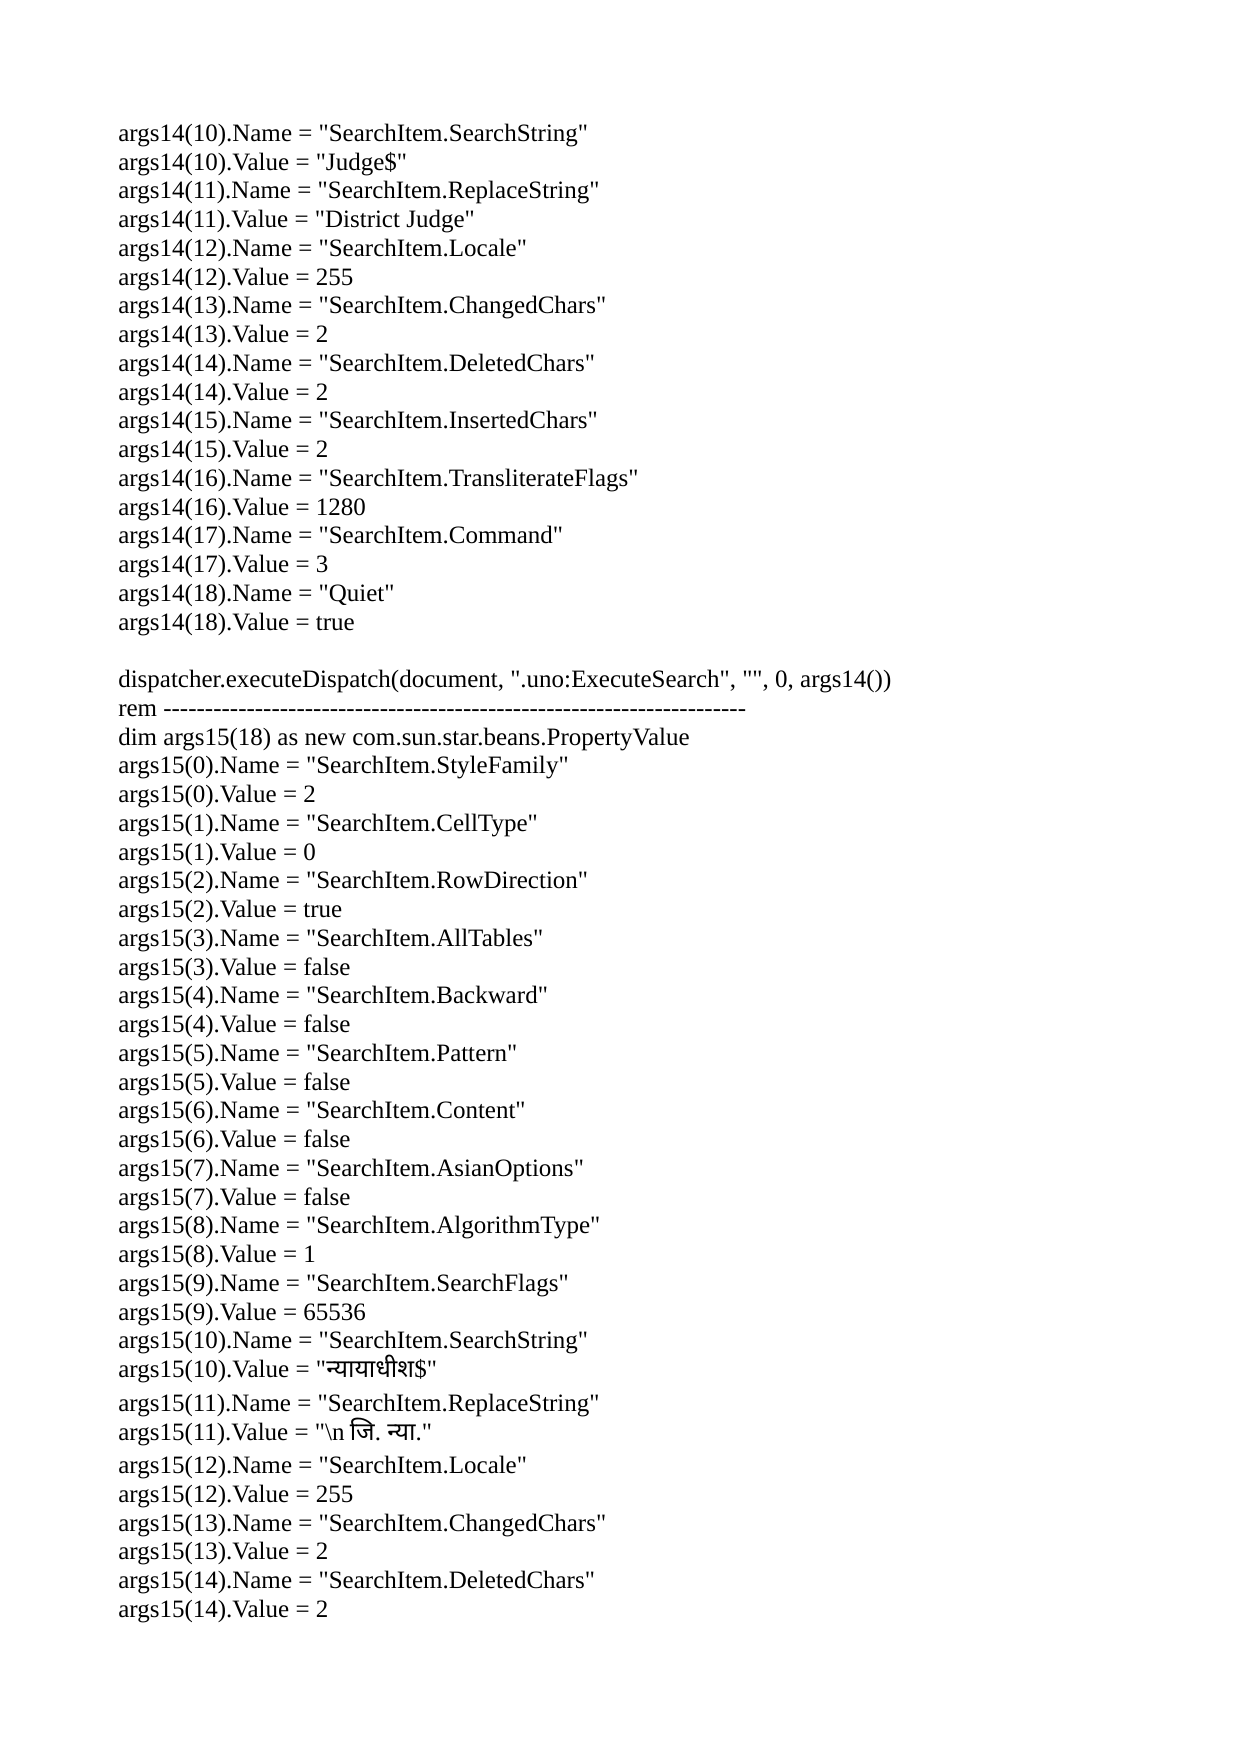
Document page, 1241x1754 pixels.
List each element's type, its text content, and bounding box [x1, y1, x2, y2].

text args15(14).Name = "SearchItem.DeletedChars" [118, 1565, 1122, 1594]
text args15(11).Value = "\nजि. न्या." [118, 1417, 1122, 1450]
text args15(1).Value = 0 [118, 837, 1122, 866]
text args14(14).Value = 2 [118, 377, 1122, 406]
text args14(13).Value = 2 [118, 319, 1122, 348]
text args14(18).Name = "Quiet" [118, 578, 1122, 607]
text args14(12).Name = "SearchItem.Locale" [118, 233, 1122, 262]
text args15(5).Name = "SearchItem.Pattern" [118, 1038, 1122, 1067]
text args15(8).Value = 1 [118, 1239, 1122, 1268]
text args15(3).Name = "SearchItem.AllTables" [118, 923, 1122, 952]
text args15(6).Value = false [118, 1124, 1122, 1153]
text args15(3).Value = false [118, 952, 1122, 981]
text args14(18).Value = true [118, 607, 1122, 636]
text args15(13).Name = "SearchItem.ChangedChars" [118, 1508, 1122, 1536]
text args15(14).Value = 2 [118, 1594, 1122, 1623]
text args15(2).Value = true [118, 894, 1122, 923]
text args14(16).Name = "SearchItem.TransliterateFlags" [118, 463, 1122, 492]
text args14(14).Name = "SearchItem.DeletedChars" [118, 348, 1122, 377]
text args15(11).Name = "SearchItem.ReplaceString" [118, 1388, 1122, 1417]
text args15(5).Value = false [118, 1067, 1122, 1096]
text args14(15).Name = "SearchItem.InsertedChars" [118, 406, 1122, 434]
text dispatcher.executeDispatch(document, ".uno:ExecuteSearch", "", 0, args14()) [118, 664, 1122, 693]
text dim args15(18) as new com.sun.star.beans.PropertyValue [118, 722, 1122, 751]
text args14(11).Value = "District Judge" [118, 204, 1122, 233]
text args14(13).Name = "SearchItem.ChangedChars" [118, 291, 1122, 319]
text args14(10).Value = "Judge$" [118, 147, 1122, 176]
text args15(4).Name = "SearchItem.Backward" [118, 981, 1122, 1009]
text args15(10).Value = "न्यायाधीश$" [118, 1354, 1122, 1388]
text args14(16).Value = 1280 [118, 492, 1122, 521]
text args15(6).Name = "SearchItem.Content" [118, 1096, 1122, 1124]
text args14(17).Name = "SearchItem.Command" [118, 521, 1122, 549]
text args15(2).Name = "SearchItem.RowDirection" [118, 866, 1122, 894]
text args15(10).Name = "SearchItem.SearchString" [118, 1326, 1122, 1354]
text args15(12).Name = "SearchItem.Locale" [118, 1450, 1122, 1479]
text args15(8).Name = "SearchItem.AlgorithmType" [118, 1211, 1122, 1239]
text args15(13).Value = 2 [118, 1536, 1122, 1565]
text args15(0).Value = 2 [118, 779, 1122, 808]
text rem ---------------------------------------------------------------------- [118, 693, 1122, 722]
text args15(9).Name = "SearchItem.SearchFlags" [118, 1268, 1122, 1297]
text args14(11).Name = "SearchItem.ReplaceString" [118, 176, 1122, 204]
text args15(0).Name = "SearchItem.StyleFamily" [118, 751, 1122, 779]
text args14(17).Value = 3 [118, 549, 1122, 578]
text args15(4).Value = false [118, 1009, 1122, 1038]
text args14(15).Value = 2 [118, 434, 1122, 463]
text args15(9).Value = 65536 [118, 1297, 1122, 1326]
text args15(7).Name = "SearchItem.AsianOptions" [118, 1153, 1122, 1182]
text args14(10).Name = "SearchItem.SearchString" [118, 118, 1122, 147]
text args14(12).Value = 255 [118, 262, 1122, 291]
text args15(12).Value = 255 [118, 1479, 1122, 1508]
text args15(7).Value = false [118, 1182, 1122, 1211]
text args15(1).Name = "SearchItem.CellType" [118, 808, 1122, 837]
